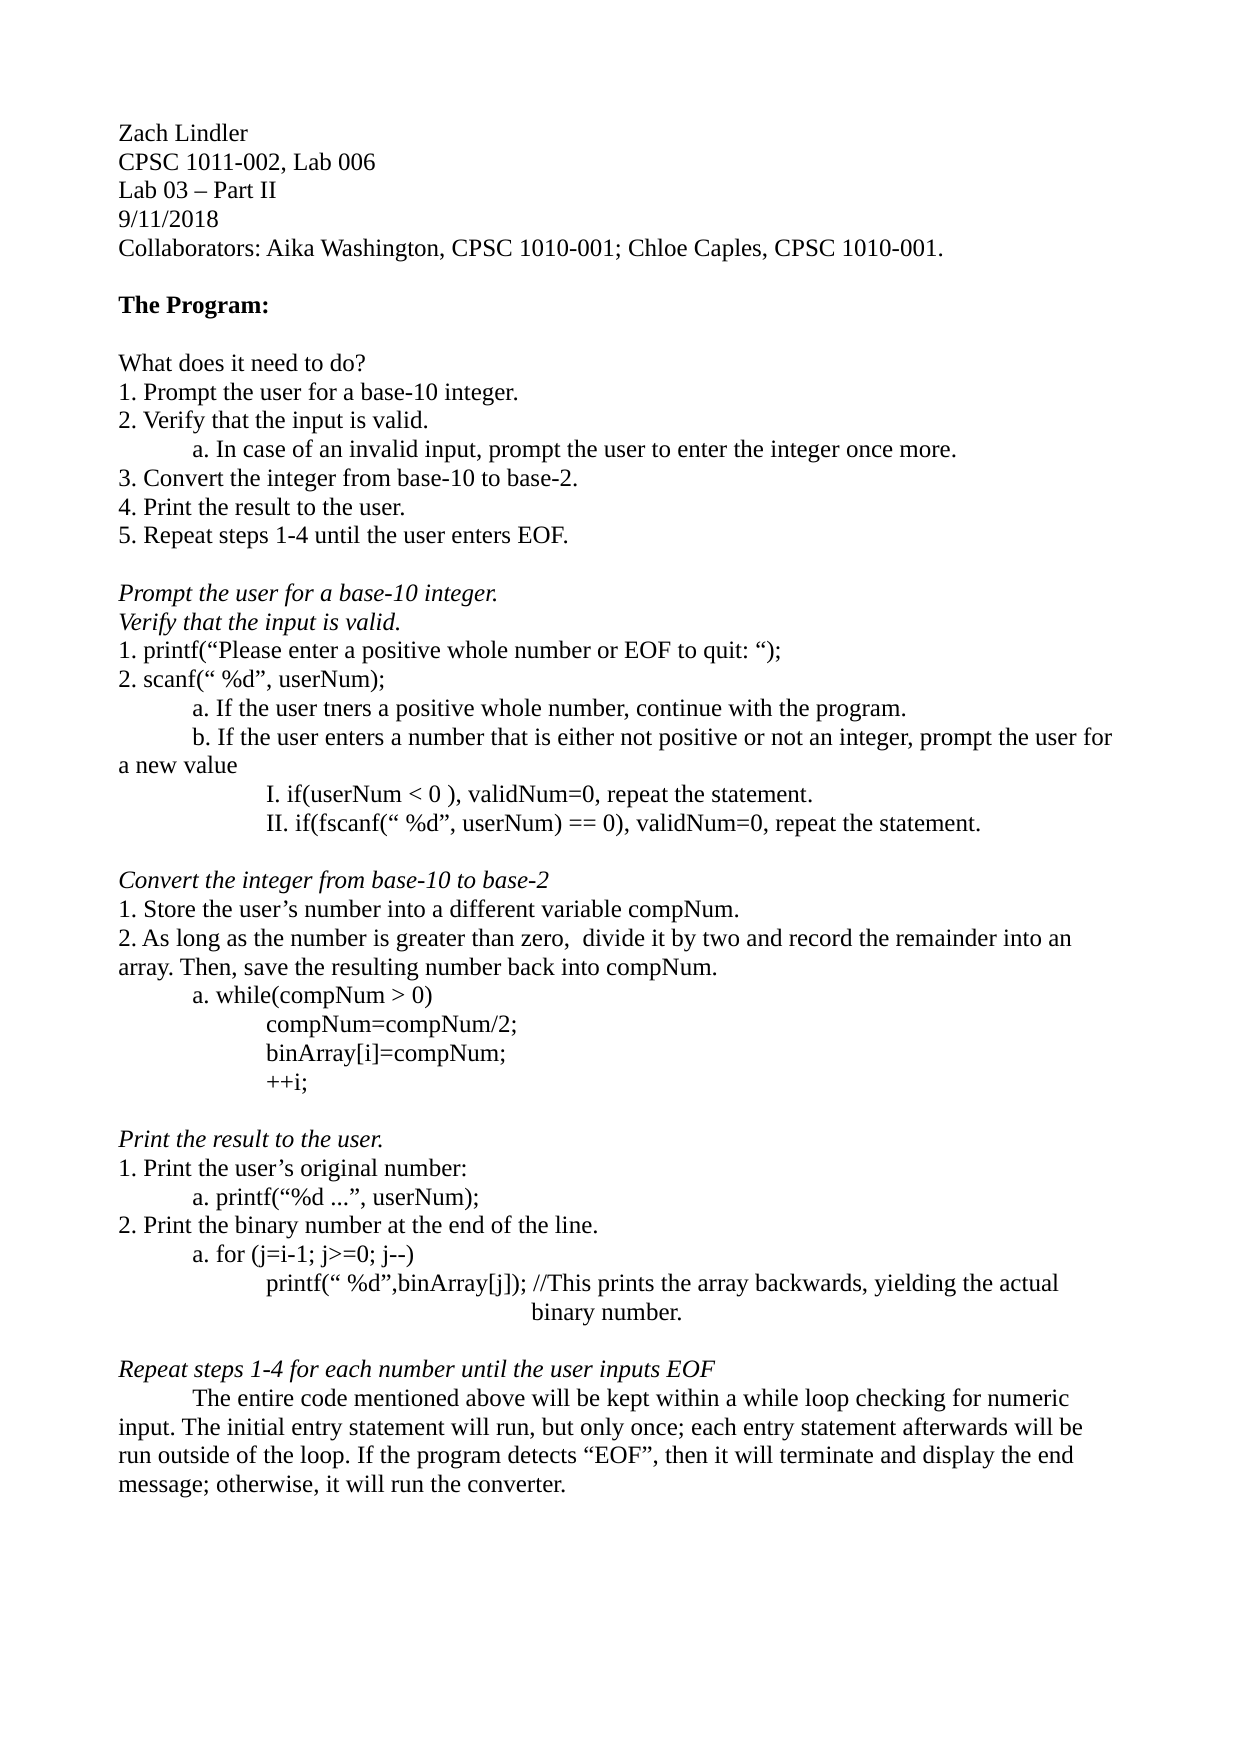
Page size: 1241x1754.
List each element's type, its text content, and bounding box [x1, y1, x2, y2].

text Print the result to the user. [118, 1124, 1122, 1153]
text binary number. [118, 1297, 1122, 1326]
text b. If the user enters a number that is either not positive or not an integer, prompt the user for a new value [118, 722, 1122, 779]
text a. for (j=i-1; j>=0; j--) [118, 1239, 1122, 1268]
text 9/11/2018 [118, 204, 1122, 233]
text 1. Print the user’s original number: [118, 1153, 1122, 1182]
text Prompt the user for a base-10 integer. [118, 578, 1122, 607]
text 2. As long as the number is greater than zero, divide it by two and record the remainder into an array. Then, save the resulting number back into compNum. [118, 923, 1122, 981]
text Lab 03 – Part II [118, 176, 1122, 204]
text 2. scanf(“ %d”, userNum); [118, 664, 1122, 693]
text ++i; [118, 1067, 1122, 1096]
text a. If the user tners a positive whole number, continue with the program. [118, 693, 1122, 722]
text compNum=compNum/2; [118, 1009, 1122, 1038]
text Collaborators: Aika Washington, CPSC 1010-001; Chloe Caples, CPSC 1010-001. [118, 233, 1122, 262]
text a. printf(“%d ...”, userNum); [118, 1182, 1122, 1211]
text 1. Store the user’s number into a different variable compNum. [118, 894, 1122, 923]
text CPSC 1011-002, Lab 006 [118, 147, 1122, 176]
text printf(“ %d”,binArray[j]); //This prints the array backwards, yielding the actual [118, 1268, 1122, 1297]
text I. if(userNum < 0 ), validNum=0, repeat the statement. [118, 779, 1122, 808]
text binArray[i]=compNum; [118, 1038, 1122, 1067]
text 2. Print the binary number at the end of the line. [118, 1211, 1122, 1239]
text The Program: [118, 291, 1122, 319]
text 2. Verify that the input is valid. [118, 406, 1122, 434]
text a. while(compNum > 0) [118, 981, 1122, 1009]
text 3. Convert the integer from base-10 to base-2. [118, 463, 1122, 492]
text 5. Repeat steps 1-4 until the user enters EOF. [118, 521, 1122, 549]
text II. if(fscanf(“ %d”, userNum) == 0), validNum=0, repeat the statement. [118, 808, 1122, 837]
text Repeat steps 1-4 for each number until the user inputs EOF [118, 1354, 1122, 1383]
text Zach Lindler [118, 118, 1122, 147]
text a. In case of an invalid input, prompt the user to enter the integer once more. [118, 434, 1122, 463]
text What does it need to do? [118, 348, 1122, 377]
text The entire code mentioned above will be kept within a while loop checking for numeric input. The initial entry statement will run, but only once; each entry statement afterwards will be run outside of the loop. If the program detects “EOF”, then it will terminate and display the end message; otherwise, it will run the converter. [118, 1383, 1122, 1498]
text 4. Print the result to the user. [118, 492, 1122, 521]
text 1. printf(“Please enter a positive whole number or EOF to quit: “); [118, 636, 1122, 664]
text Verify that the input is valid. [118, 607, 1122, 636]
text 1. Prompt the user for a base-10 integer. [118, 377, 1122, 406]
text Convert the integer from base-10 to base-2 [118, 866, 1122, 894]
